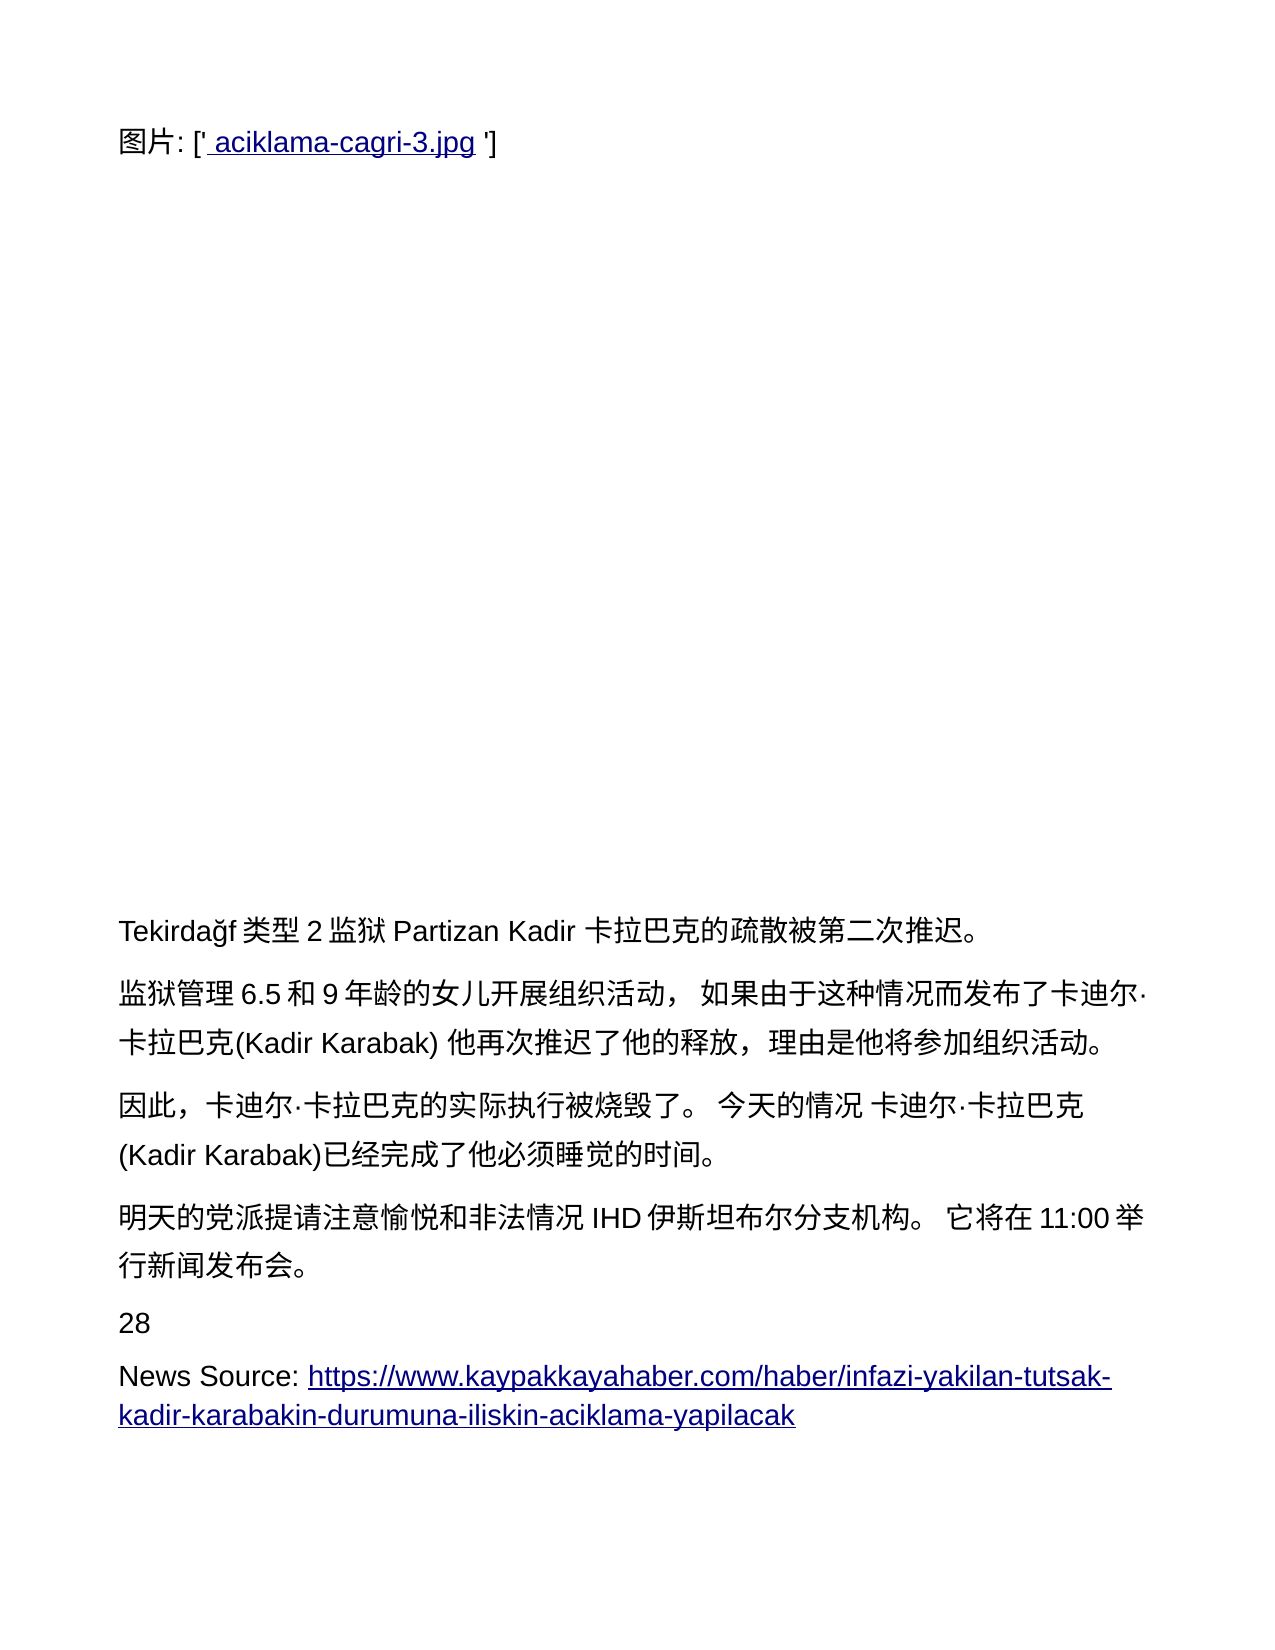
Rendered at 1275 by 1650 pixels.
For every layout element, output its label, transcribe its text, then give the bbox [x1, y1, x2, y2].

text 图片: [' aciklama-cagri-3.jpg '] [118, 118, 1157, 160]
text 监狱管理6.5和9年龄的女儿开展组织活动， 如果由于这种情况而发布了卡迪尔·卡拉巴克(Kadir Karabak) 他再次推迟了他的释放，理由是他将参加组织活动。 [118, 971, 1157, 1062]
text 明天的党派提请注意愉悦和非法情况 IHD伊斯坦布尔分支机构。 它将在11:00举行新闻发布会。 [118, 1194, 1157, 1285]
text Tekirdağf类型2监狱Partizan Kadir 卡拉巴克的疏散被第二次推迟。 [118, 181, 1157, 950]
text 因此，卡迪尔·卡拉巴克的实际执行被烧毁了。 今天的情况 卡迪尔·卡拉巴克(Kadir Karabak)已经完成了他必须睡觉的时间。 [118, 1083, 1157, 1173]
text 28 [118, 1306, 1157, 1339]
text News Source: https://www.kaypakkayahaber.com/haber/infazi-yakilan-tutsak-kadir-karabakin-durumuna-iliskin-aciklama-yapilacak [118, 1359, 1157, 1431]
